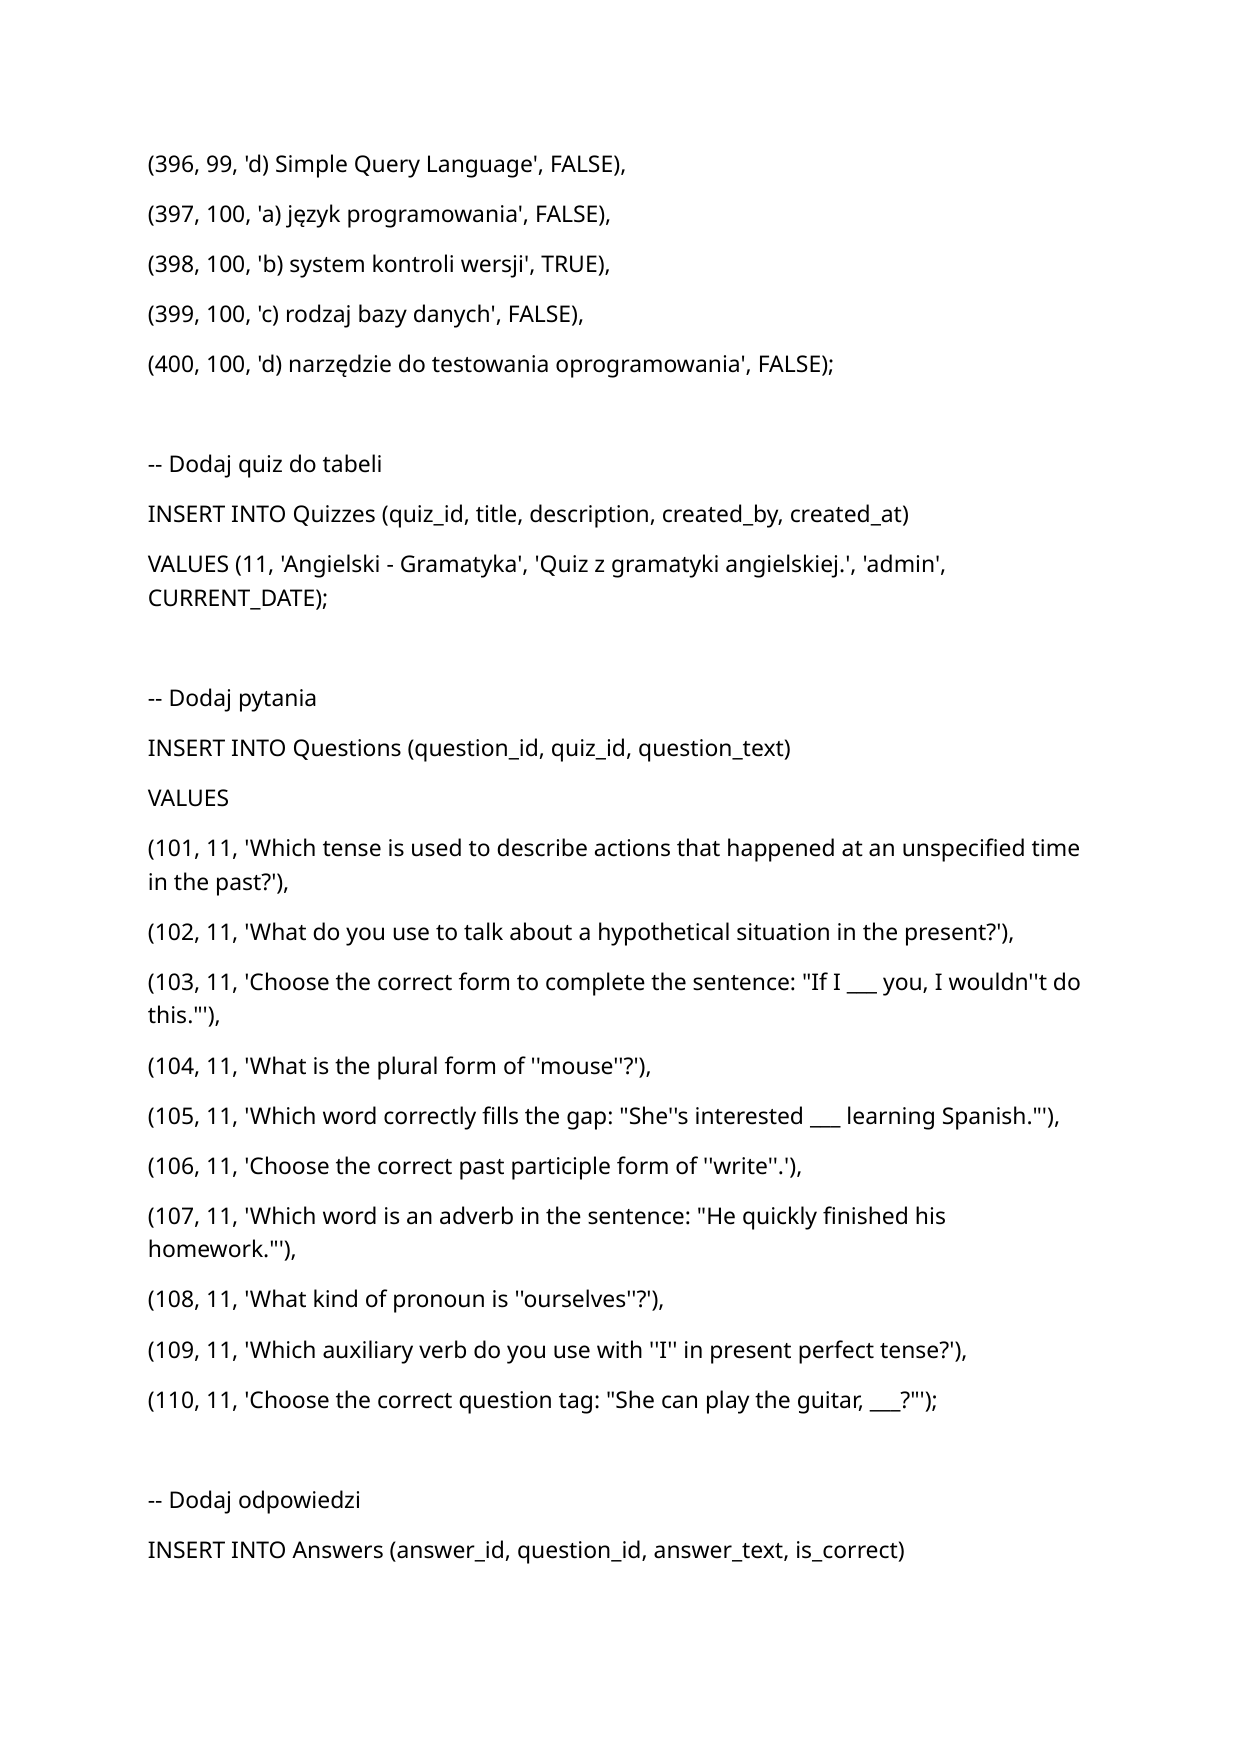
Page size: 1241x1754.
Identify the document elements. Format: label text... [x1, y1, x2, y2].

text (102, 11, 'What do you use to talk about a hypothetical situation in the present?'), [148, 916, 1093, 947]
text INSERT INTO Answers (answer_id, question_id, answer_text, is_correct) [148, 1534, 1093, 1565]
text (109, 11, 'Which auxiliary verb do you use with ''I'' in present perfect tense?'), [148, 1333, 1093, 1365]
text (106, 11, 'Choose the correct past participle form of ''write''.'), [148, 1150, 1093, 1181]
text -- Dodaj odpowiedzi [148, 1484, 1093, 1515]
text (104, 11, 'What is the plural form of ''mouse''?'), [148, 1049, 1093, 1081]
text (396, 99, 'd) Simple Query Language', FALSE), [148, 148, 1093, 179]
text (399, 100, 'c) rodzaj bazy danych', FALSE), [148, 298, 1093, 329]
text (101, 11, 'Which tense is used to describe actions that happened at an unspecified time in the past?'), [148, 832, 1093, 897]
text (107, 11, 'Which word is an adverb in the sentence: "He quickly finished his homework."'), [148, 1200, 1093, 1264]
text VALUES [148, 782, 1093, 813]
text (400, 100, 'd) narzędzie do testowania oprogramowania', FALSE); [148, 348, 1093, 379]
text (105, 11, 'Which word correctly fills the gap: "She''s interested ___ learning Spanish."'), [148, 1100, 1093, 1131]
text (398, 100, 'b) system kontroli wersji', TRUE), [148, 248, 1093, 279]
text (397, 100, 'a) język programowania', FALSE), [148, 198, 1093, 229]
text (108, 11, 'What kind of pronoun is ''ourselves''?'), [148, 1283, 1093, 1315]
text (110, 11, 'Choose the correct question tag: "She can play the guitar, ___?"'); [148, 1384, 1093, 1415]
text -- Dodaj quiz do tabeli [148, 448, 1093, 479]
text -- Dodaj pytania [148, 682, 1093, 713]
text VALUES (11, 'Angielski - Gramatyka', 'Quiz z gramatyki angielskiej.', 'admin', CURRENT_DATE); [148, 548, 1093, 613]
text INSERT INTO Quizzes (quiz_id, title, description, created_by, created_at) [148, 498, 1093, 529]
text (103, 11, 'Choose the correct form to complete the sentence: "If I ___ you, I wouldn''t do this."'), [148, 966, 1093, 1031]
text INSERT INTO Questions (question_id, quiz_id, question_text) [148, 732, 1093, 763]
